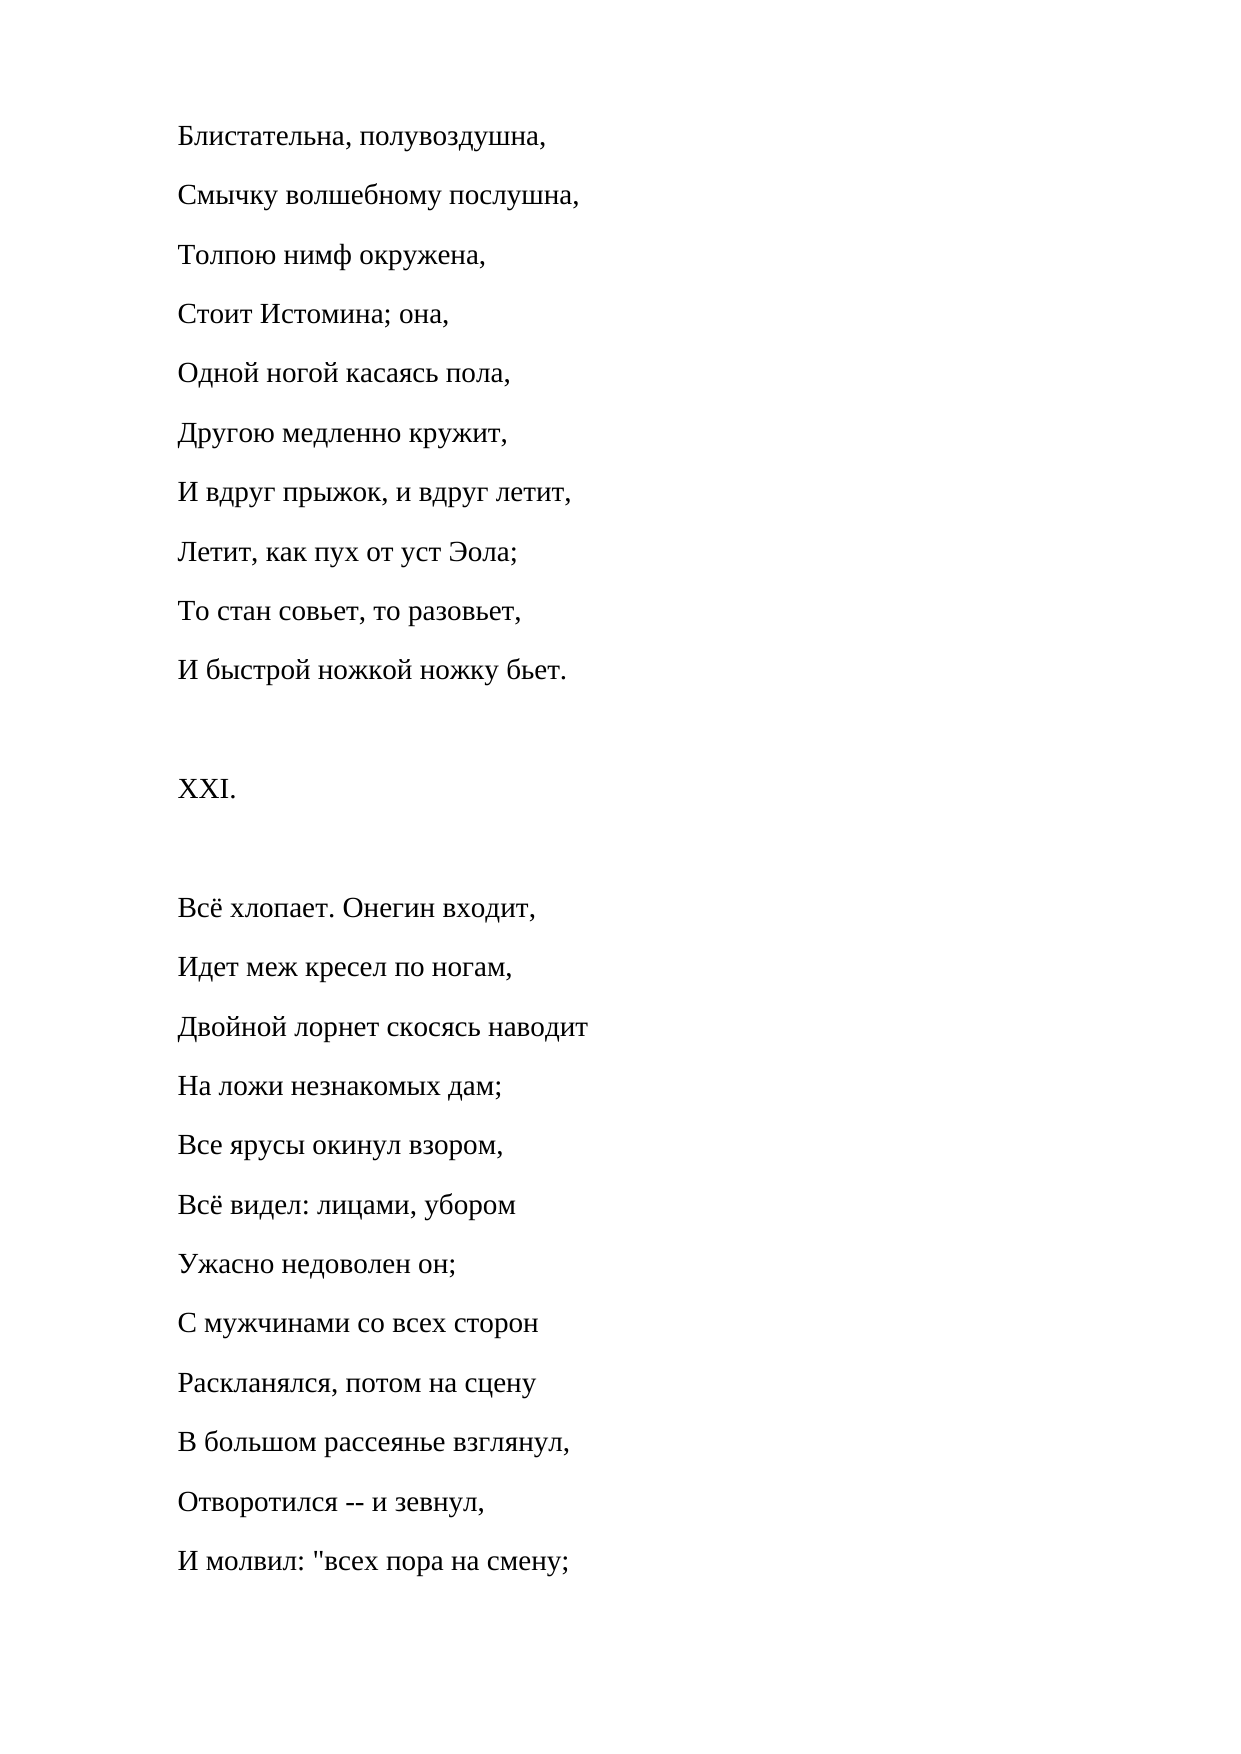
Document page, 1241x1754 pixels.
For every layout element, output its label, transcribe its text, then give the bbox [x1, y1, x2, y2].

text И молвил: "всех пора на смену; [177, 1543, 1152, 1577]
text Отворотился -- и зевнул, [177, 1484, 1152, 1517]
text Другою медленно кружит, [177, 415, 1152, 448]
text Раскланялся, потом на сцену [177, 1365, 1152, 1398]
text Всё видел: лицами, убором [177, 1187, 1152, 1220]
text Смычку волшебному послушна, [177, 177, 1152, 211]
text Идет меж кресел по ногам, [177, 949, 1152, 983]
text Двойной лорнет скосясь наводит [177, 1009, 1152, 1042]
text В большом рассеянье взглянул, [177, 1424, 1152, 1458]
text Летит, как пух от уст Эола; [177, 534, 1152, 567]
text Всё хлопает. Онегин входит, [177, 890, 1152, 923]
text И вдруг прыжок, и вдруг летит, [177, 474, 1152, 508]
text С мужчинами со всех сторон [177, 1306, 1152, 1339]
text XXI. [177, 771, 1152, 805]
text Толпою нимф окружена, [177, 237, 1152, 270]
text На ложи незнакомых дам; [177, 1068, 1152, 1102]
text Блистательна, полувоздушна, [177, 118, 1152, 152]
text То стан совьет, то разовьет, [177, 593, 1152, 627]
text Ужасно недоволен он; [177, 1246, 1152, 1280]
text И быстрой ножкой ножку бьет. [177, 652, 1152, 686]
text Одной ногой касаясь пола, [177, 356, 1152, 389]
text Стоит Истомина; она, [177, 296, 1152, 330]
text Все ярусы окинул взором, [177, 1127, 1152, 1161]
